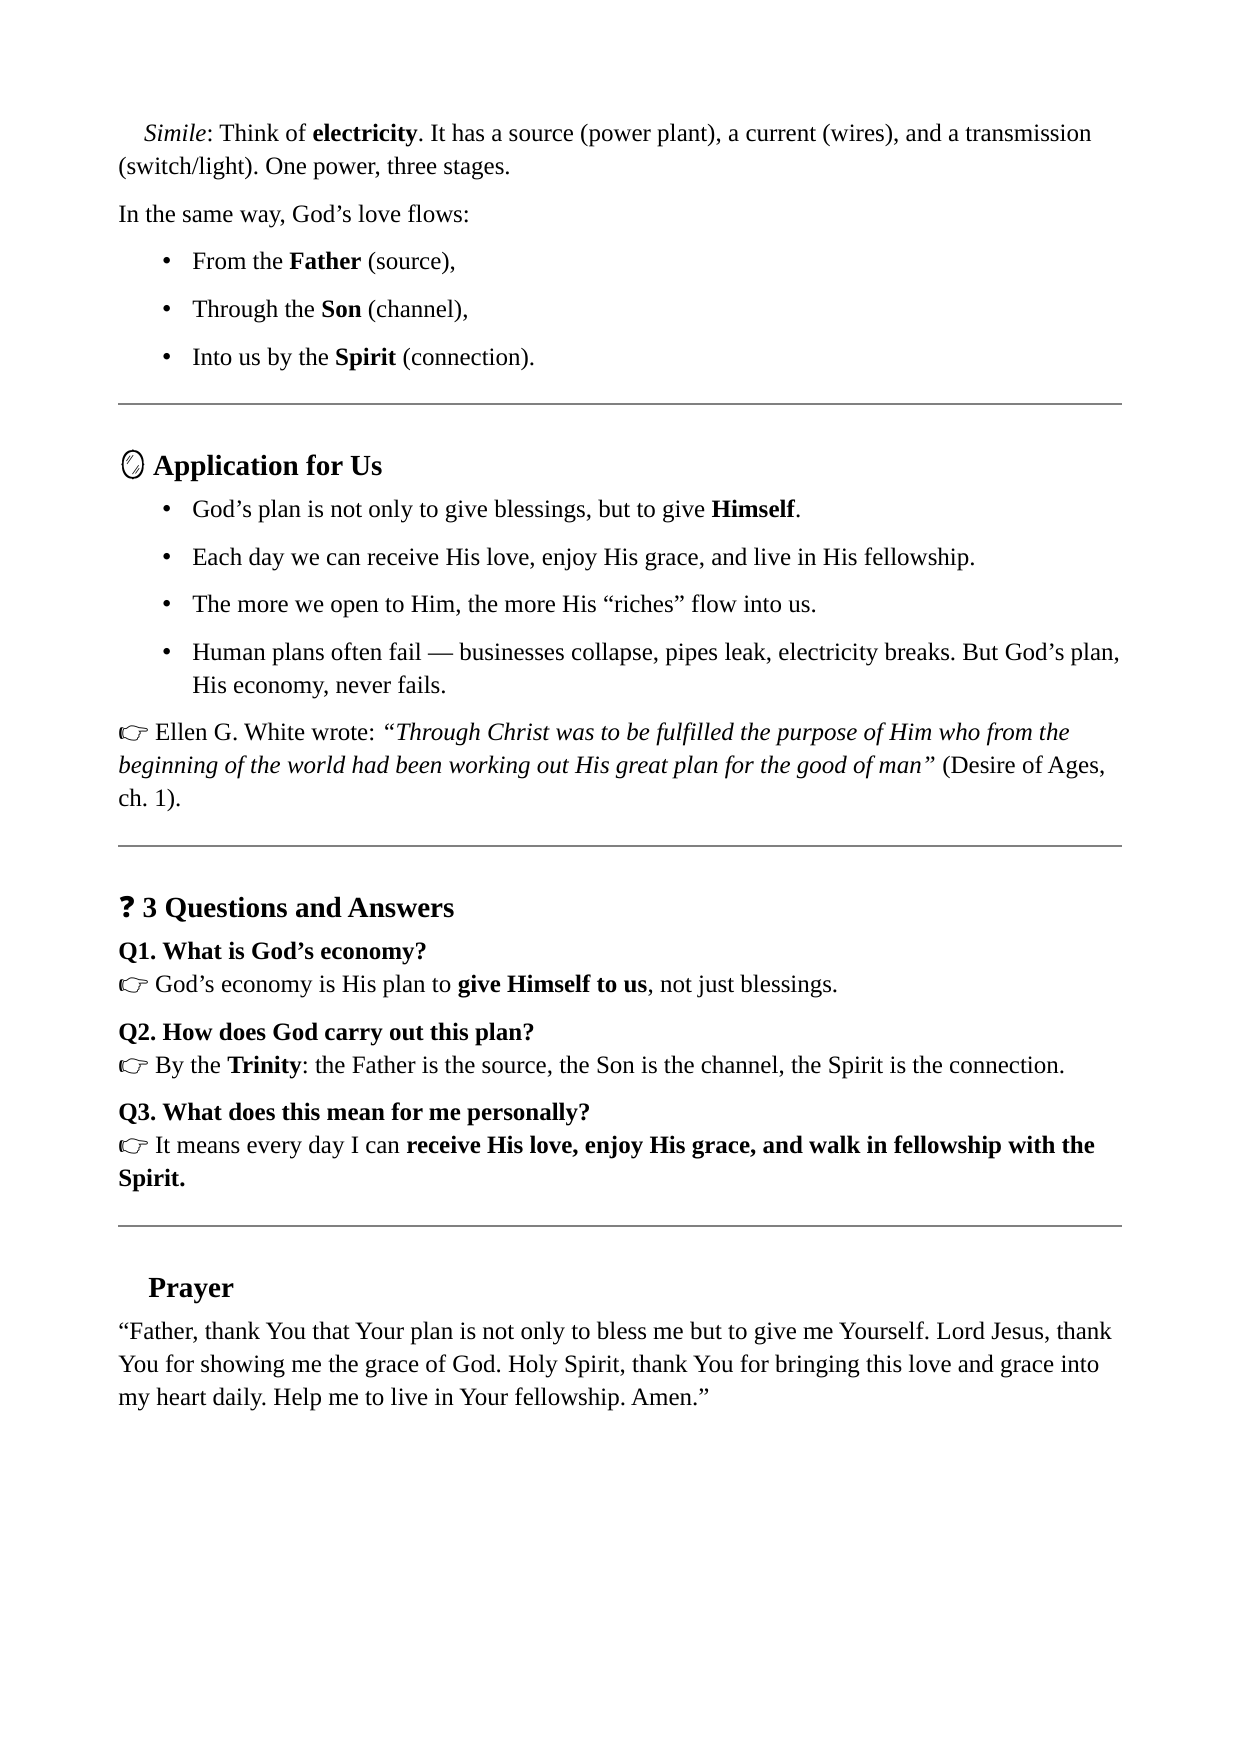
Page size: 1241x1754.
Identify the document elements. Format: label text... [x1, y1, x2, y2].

list Human plans often fail — businesses collapse, pipes leak, electricity breaks. But God’s plan, His economy, never fails. [162, 637, 1122, 699]
subtitle 🪞 Application for Us [118, 448, 1122, 482]
text Q3. What does this mean for me personally? 👉 It means every day I can receive His love, enjoy His grace, and walk in fellowship with the Spirit. [118, 1097, 1122, 1192]
text 👉 Ellen G. White wrote: “Through Christ was to be fulfilled the purpose of Him who from the beginning of the world had been working out His great plan for the good of man” (Desire of Ages, ch. 1). [118, 717, 1122, 812]
subtitle ❓ 3 Questions and Answers [118, 890, 1122, 923]
text 💡 Simile: Think of electricity. It has a source (power plant), a current (wires), and a transmission (switch/light). One power, three stages. [118, 118, 1122, 180]
text Q2. How does God carry out this plan? 👉 By the Trinity: the Father is the source, the Son is the channel, the Spirit is the connection. [118, 1017, 1122, 1078]
list God’s plan is not only to give blessings, but to give Himself. [162, 494, 1122, 523]
subtitle 🙏 Prayer [118, 1270, 1122, 1303]
text Q1. What is God’s economy? 👉 God’s economy is His plan to give Himself to us, not just blessings. [118, 936, 1122, 998]
list From the Father (source), [162, 246, 1122, 275]
list The more we open to Him, the more His “riches” flow into us. [162, 589, 1122, 618]
list Into us by the Spirit (connection). [162, 342, 1122, 370]
list Each day we can receive His love, enjoy His grace, and live in His fellowship. [162, 542, 1122, 570]
text “Father, thank You that Your plan is not only to bless me but to give me Yourself. Lord Jesus, thank You for showing me the grace of God. Holy Spirit, thank You for bringing this love and grace into my heart daily. Help me to live in Your fellowship. Amen.” [118, 1316, 1122, 1411]
text In the same way, God’s love flows: [118, 199, 1122, 227]
list Through the Son (channel), [162, 294, 1122, 323]
